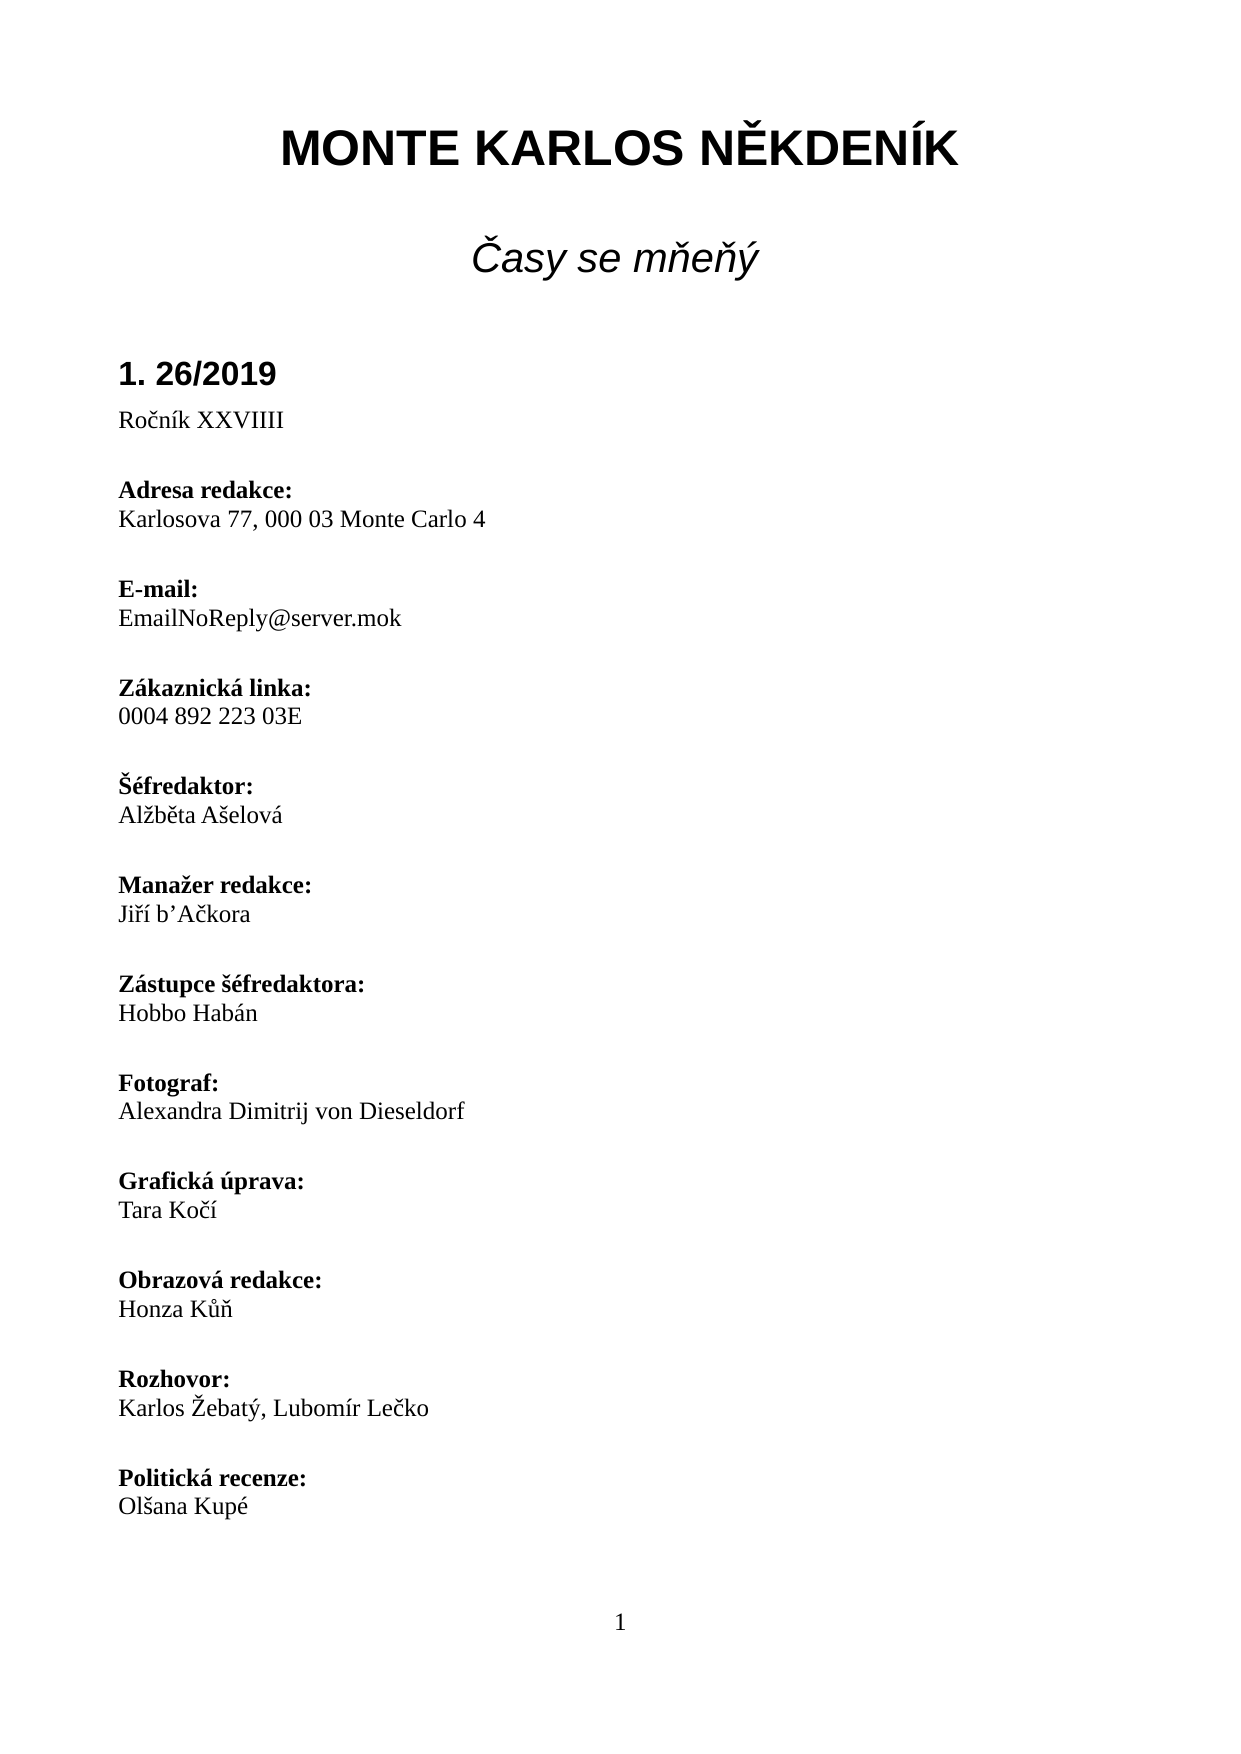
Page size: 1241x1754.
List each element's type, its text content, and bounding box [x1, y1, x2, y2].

text Grafická úprava: Tara Kočí [118, 1166, 1122, 1253]
text Rozhovor: Karlos Žebatý, Lubomír Lečko [118, 1364, 1122, 1450]
text Politická recenze: Olšana Kupé [118, 1463, 1122, 1549]
title MONTE KARLOS NĚKDENÍK [118, 118, 1122, 176]
text Adresa redakce: Karlosova 77, 000 03 Monte Carlo 4 [118, 475, 1122, 561]
text Zástupce šéfredaktora: Hobbo Habán [118, 969, 1122, 1055]
text Manažer redakce: Jiří b’Ačkora [118, 870, 1122, 956]
text E-mail: EmailNoReply@server.mok [118, 574, 1122, 660]
subtitle Časy se mňeňý [118, 233, 1122, 281]
text Ročník XXVIIII [118, 405, 1122, 463]
text Fotograf: Alexandra Dimitrij von Dieseldorf [118, 1068, 1122, 1154]
text Obrazová redakce: Honza Kůň [118, 1265, 1122, 1351]
subtitle 26/2019 [118, 354, 1122, 393]
text Šéfredaktor: Alžběta Ašelová [118, 771, 1122, 858]
text Zákaznická linka: 0004 892 223 03E [118, 673, 1122, 759]
